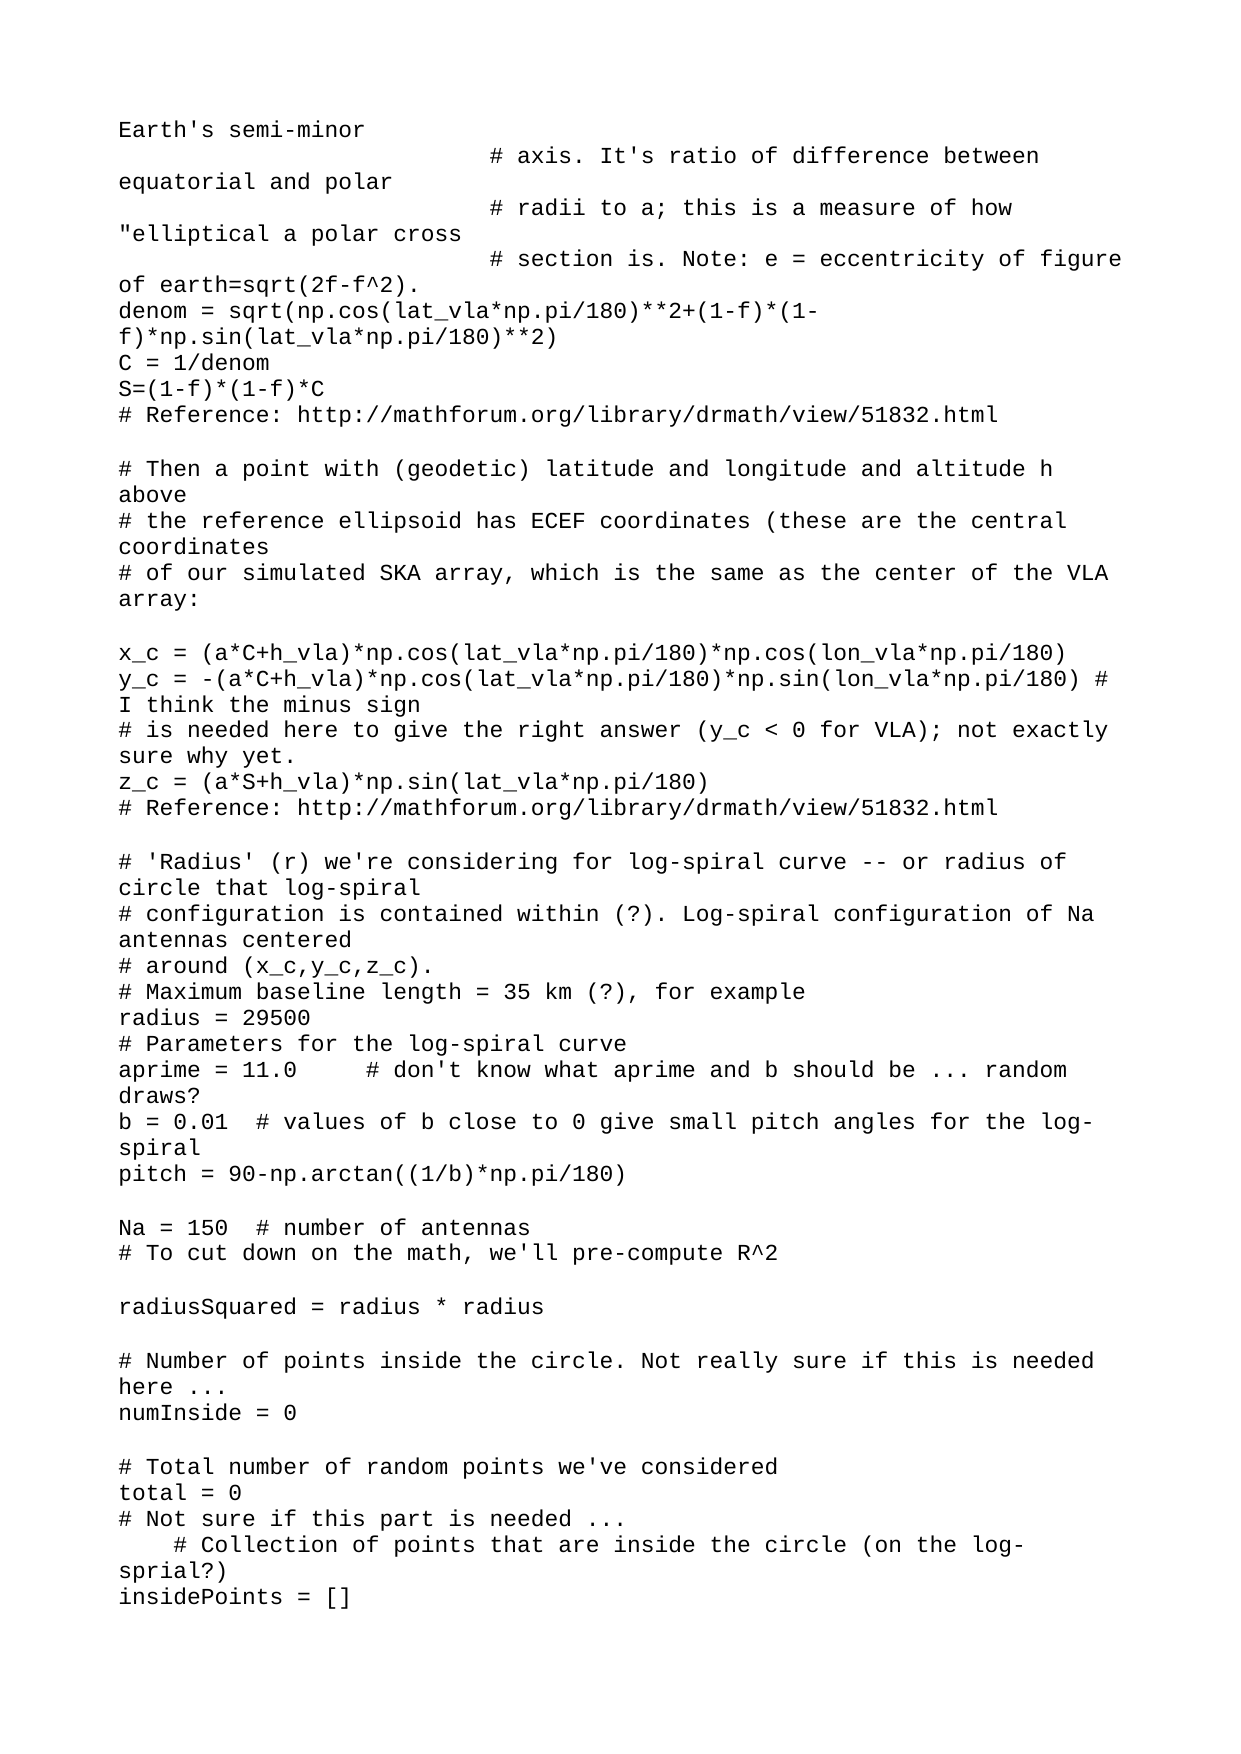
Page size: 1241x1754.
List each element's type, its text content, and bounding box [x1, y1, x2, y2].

text Earth's semi-minor [118, 118, 1122, 144]
text pitch = 90-np.arctan((1/b)*np.pi/180) [118, 1162, 1122, 1188]
text # 'Radius' (r) we're considering for log-spiral curve -- or radius of circle that log-spiral [118, 851, 1122, 902]
text # configuration is contained within (?). Log-spiral configuration of Na antennas centered [118, 902, 1122, 954]
text x_c = (a*C+h_vla)*np.cos(lat_vla*np.pi/180)*np.cos(lon_vla*np.pi/180) [118, 641, 1122, 667]
text # Maximum baseline length = 35 km (?), for example [118, 980, 1122, 1006]
text # Reference: http://mathforum.org/library/drmath/view/51832.html [118, 403, 1122, 429]
text aprime = 11.0 # don't know what aprime and b should be ... random draws? [118, 1058, 1122, 1110]
text # Reference: http://mathforum.org/library/drmath/view/51832.html [118, 797, 1122, 823]
text total = 0 [118, 1481, 1122, 1507]
text z_c = (a*S+h_vla)*np.sin(lat_vla*np.pi/180) [118, 771, 1122, 797]
text # is needed here to give the right answer (y_c < 0 for VLA); not exactly sure why yet. [118, 719, 1122, 771]
text # Collection of points that are inside the circle (on the log-sprial?) [118, 1533, 1122, 1585]
text # section is. Note: e = eccentricity of figure of earth=sqrt(2f-f^2). [118, 248, 1122, 300]
text y_c = -(a*C+h_vla)*np.cos(lat_vla*np.pi/180)*np.sin(lon_vla*np.pi/180) # I think the minus sign [118, 667, 1122, 719]
text # Number of points inside the circle. Not really sure if this is needed here ... [118, 1350, 1122, 1402]
text radiusSquared = radius * radius [118, 1296, 1122, 1322]
text # To cut down on the math, we'll pre-compute R^2 [118, 1242, 1122, 1268]
text # Not sure if this part is needed ... [118, 1507, 1122, 1533]
text # Total number of random points we've considered [118, 1456, 1122, 1481]
text C = 1/denom [118, 352, 1122, 377]
text radius = 29500 [118, 1006, 1122, 1032]
text insidePoints = [] [118, 1585, 1122, 1611]
text # of our simulated SKA array, which is the same as the center of the VLA array: [118, 561, 1122, 613]
text # the reference ellipsoid has ECEF coordinates (these are the central coordinates [118, 509, 1122, 561]
text # axis. It's ratio of difference between equatorial and polar [118, 144, 1122, 196]
text # Then a point with (geodetic) latitude and longitude and altitude h above [118, 457, 1122, 509]
text # around (x_c,y_c,z_c). [118, 954, 1122, 980]
text # Parameters for the log-spiral curve [118, 1032, 1122, 1058]
text Na = 150 # number of antennas [118, 1216, 1122, 1242]
text S=(1-f)*(1-f)*C [118, 377, 1122, 403]
text numInside = 0 [118, 1402, 1122, 1427]
text b = 0.01 # values of b close to 0 give small pitch angles for the log-spiral [118, 1110, 1122, 1162]
text # radii to a; this is a measure of how "elliptical a polar cross [118, 196, 1122, 248]
text denom = sqrt(np.cos(lat_vla*np.pi/180)**2+(1-f)*(1-f)*np.sin(lat_vla*np.pi/180)**2) [118, 300, 1122, 352]
